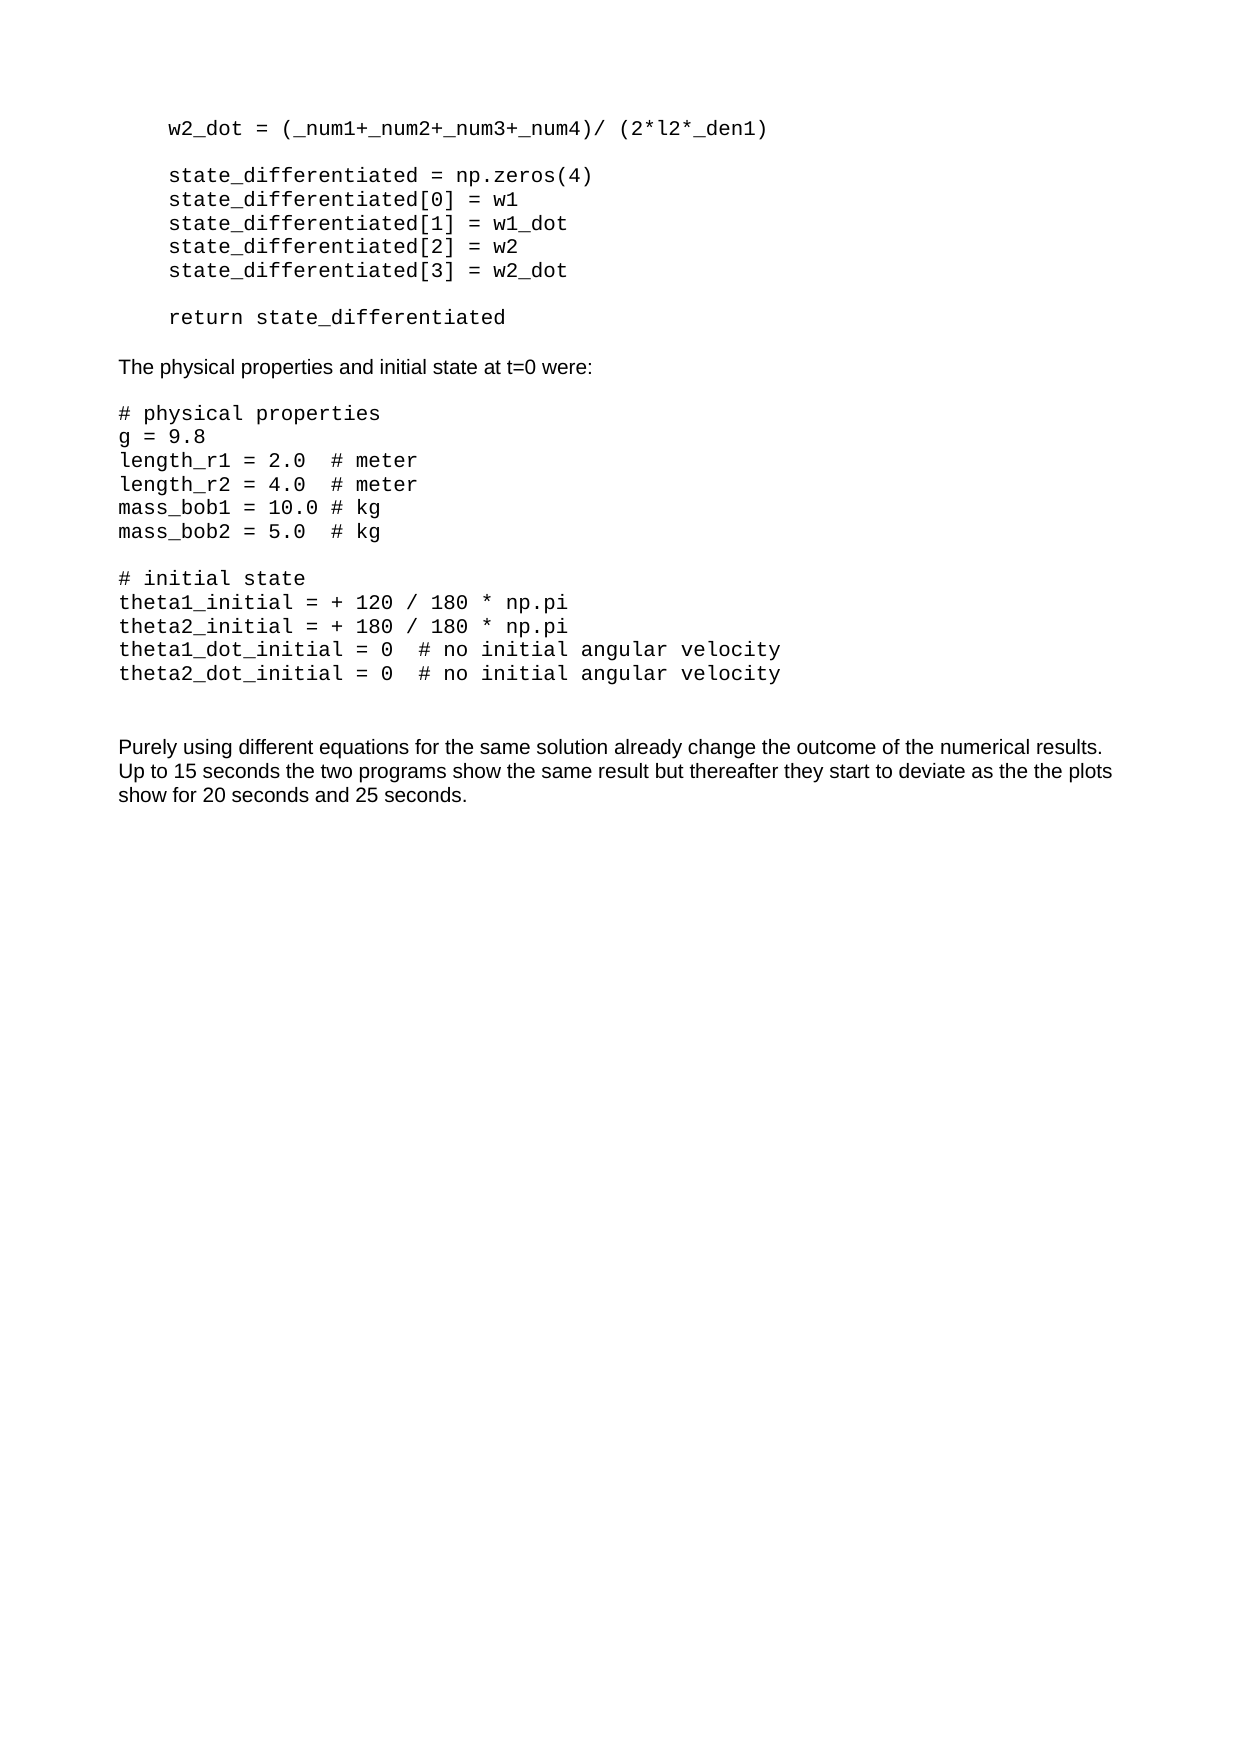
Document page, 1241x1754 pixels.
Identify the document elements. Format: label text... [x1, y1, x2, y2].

text state_differentiated = np.zeros(4) [118, 165, 1122, 189]
text The physical properties and initial state at t=0 were: [118, 355, 1122, 379]
text theta1_dot_initial = 0 # no initial angular velocity [118, 639, 1122, 663]
text theta2_dot_initial = 0 # no initial angular velocity [118, 663, 1122, 687]
text # initial state [118, 568, 1122, 592]
text mass_bob2 = 5.0 # kg [118, 521, 1122, 545]
text # physical properties [118, 403, 1122, 426]
text theta2_initial = + 180 / 180 * np.pi [118, 616, 1122, 639]
text mass_bob1 = 10.0 # kg [118, 497, 1122, 521]
text g = 9.8 [118, 426, 1122, 450]
text Purely using different equations for the same solution already change the outcome of the numerical results. Up to 15 seconds the two programs show the same result but thereafter they start to deviate as the the plots show for 20 seconds and 25 seconds. [118, 734, 1122, 806]
text w2_dot = (_num1+_num2+_num3+_num4)/ (2*l2*_den1) [118, 118, 1122, 142]
text state_differentiated[0] = w1 [118, 189, 1122, 213]
text state_differentiated[2] = w2 [118, 236, 1122, 260]
text return state_differentiated [118, 307, 1122, 331]
text length_r2 = 4.0 # meter [118, 474, 1122, 497]
text state_differentiated[1] = w1_dot [118, 213, 1122, 236]
text theta1_initial = + 120 / 180 * np.pi [118, 592, 1122, 616]
text state_differentiated[3] = w2_dot [118, 260, 1122, 284]
text length_r1 = 2.0 # meter [118, 450, 1122, 474]
